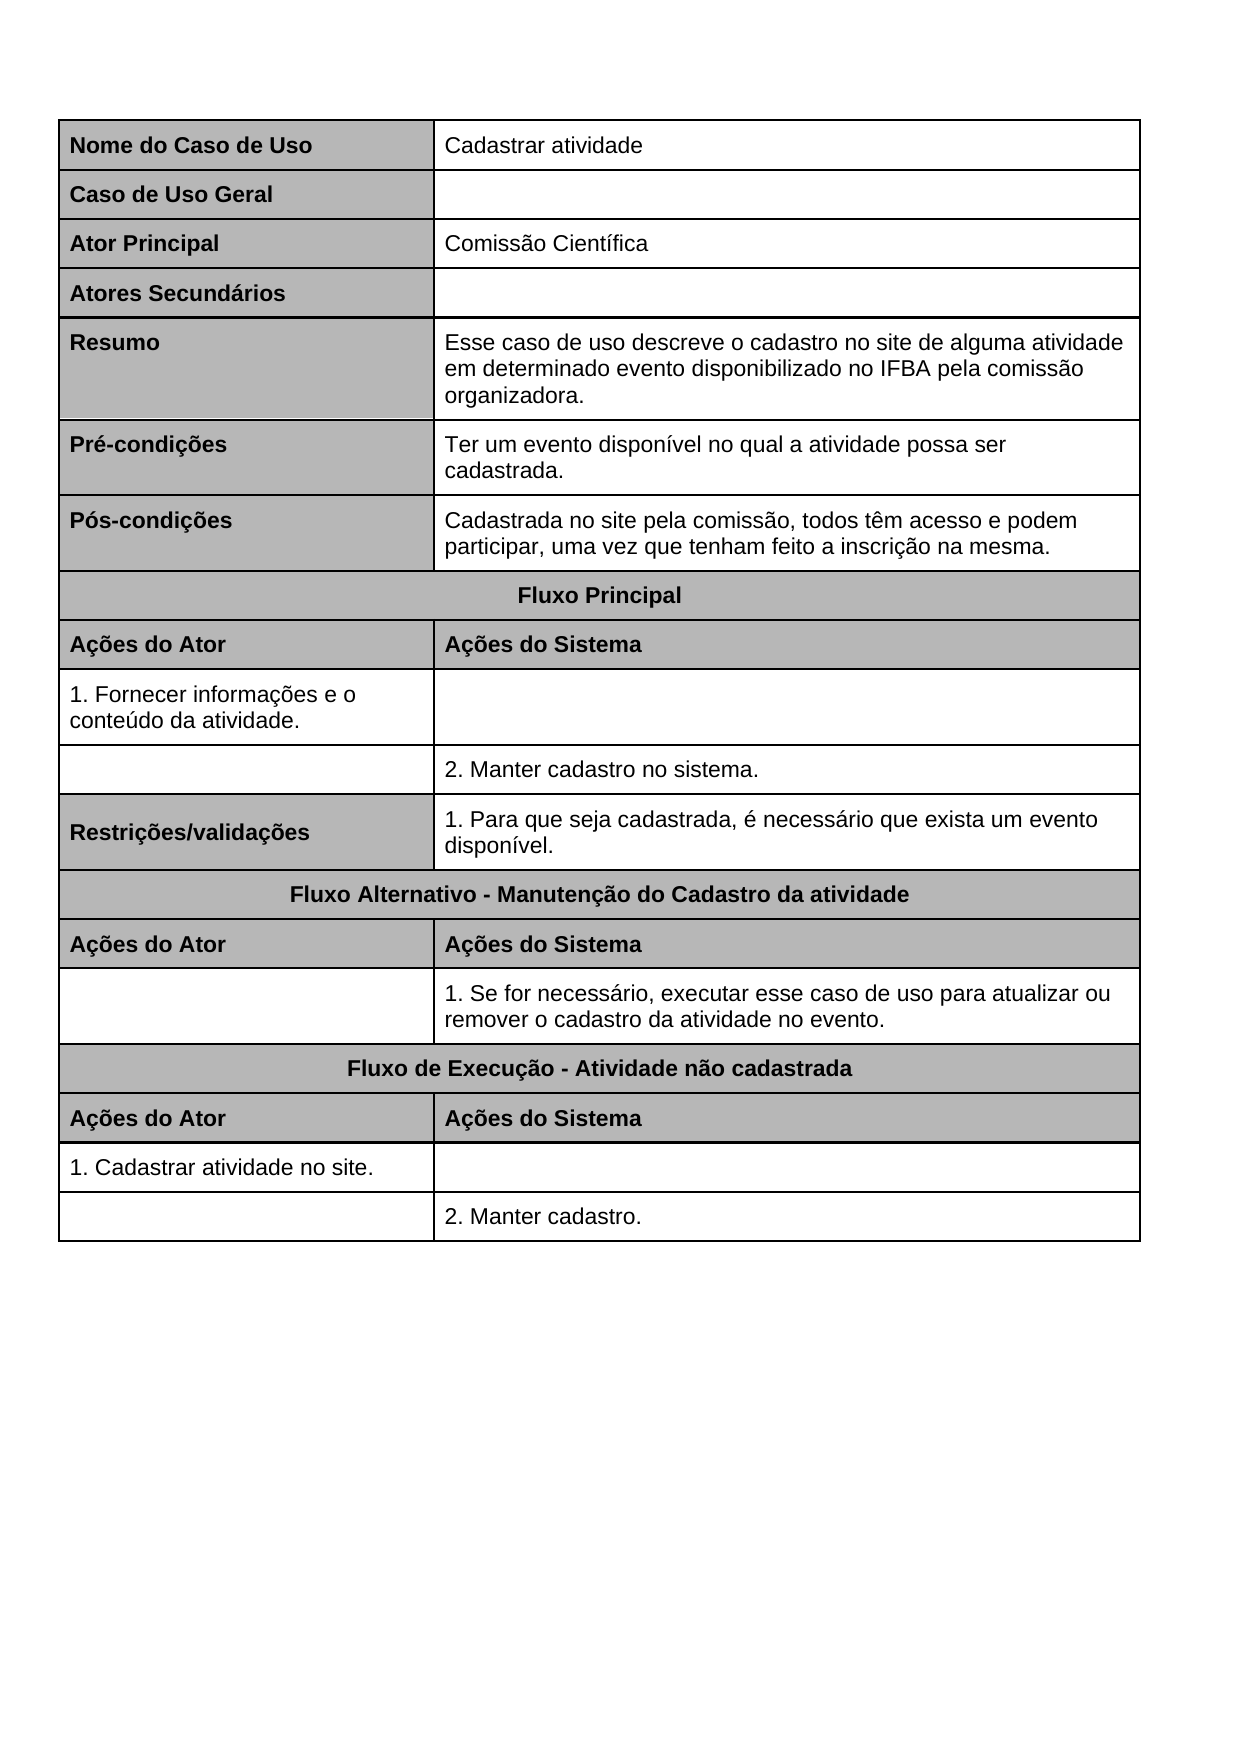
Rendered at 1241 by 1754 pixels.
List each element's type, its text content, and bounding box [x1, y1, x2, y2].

table_cell Pós-condições [60, 496, 433, 570]
table_cell Resumo [60, 319, 433, 418]
table_cell [435, 171, 1139, 218]
table_header Cadastrar atividade [435, 121, 1139, 169]
table_cell 2. Manter cadastro no sistema. [435, 746, 1139, 793]
table_cell Fluxo Alternativo - Manutenção do Cadastro da atividade [60, 871, 1139, 918]
table_cell Fluxo de Execução - Atividade não cadastrada [60, 1045, 1139, 1092]
table_cell [60, 969, 433, 1043]
table_cell Ter um evento disponível no qual a atividade possa ser cadastrada. [435, 421, 1139, 494]
table_cell [60, 746, 433, 793]
table_cell 1. Cadastrar atividade no site. [60, 1144, 433, 1191]
table_cell [435, 670, 1139, 744]
table_cell Ator Principal [60, 220, 433, 267]
table_cell Pré-condições [60, 421, 433, 494]
table_cell Ações do Sistema [435, 1094, 1139, 1141]
table_cell Ações do Sistema [435, 621, 1139, 668]
table_cell Atores Secundários [60, 269, 433, 316]
table_cell 1. Fornecer informações e o conteúdo da atividade. [60, 670, 433, 744]
table_cell Ações do Sistema [435, 920, 1139, 967]
table_header Nome do Caso de Uso [60, 121, 433, 169]
table_cell 1. Para que seja cadastrada, é necessário que exista um evento disponível. [435, 795, 1139, 869]
table_cell [60, 1193, 433, 1240]
table_cell Cadastrada no site pela comissão, todos têm acesso e podem participar, uma vez que tenham feito a inscrição na mesma. [435, 496, 1139, 570]
table_cell 1. Se for necessário, executar esse caso de uso para atualizar ou remover o cadastro da atividade no evento. [435, 969, 1139, 1043]
table_cell Comissão Científica [435, 220, 1139, 267]
table_cell Fluxo Principal [60, 572, 1139, 619]
table_cell 2. Manter cadastro. [435, 1193, 1139, 1240]
table_cell Ações do Ator [60, 1094, 433, 1141]
table_cell [435, 1144, 1139, 1191]
table_cell Ações do Ator [60, 920, 433, 967]
table_cell Restrições/validações [60, 795, 433, 869]
table_cell Ações do Ator [60, 621, 433, 668]
table_cell Caso de Uso Geral [60, 171, 433, 218]
table_cell Esse caso de uso descreve o cadastro no site de alguma atividade em determinado evento disponibilizado no IFBA pela comissão organizadora. [435, 319, 1139, 418]
table_cell [435, 269, 1139, 316]
